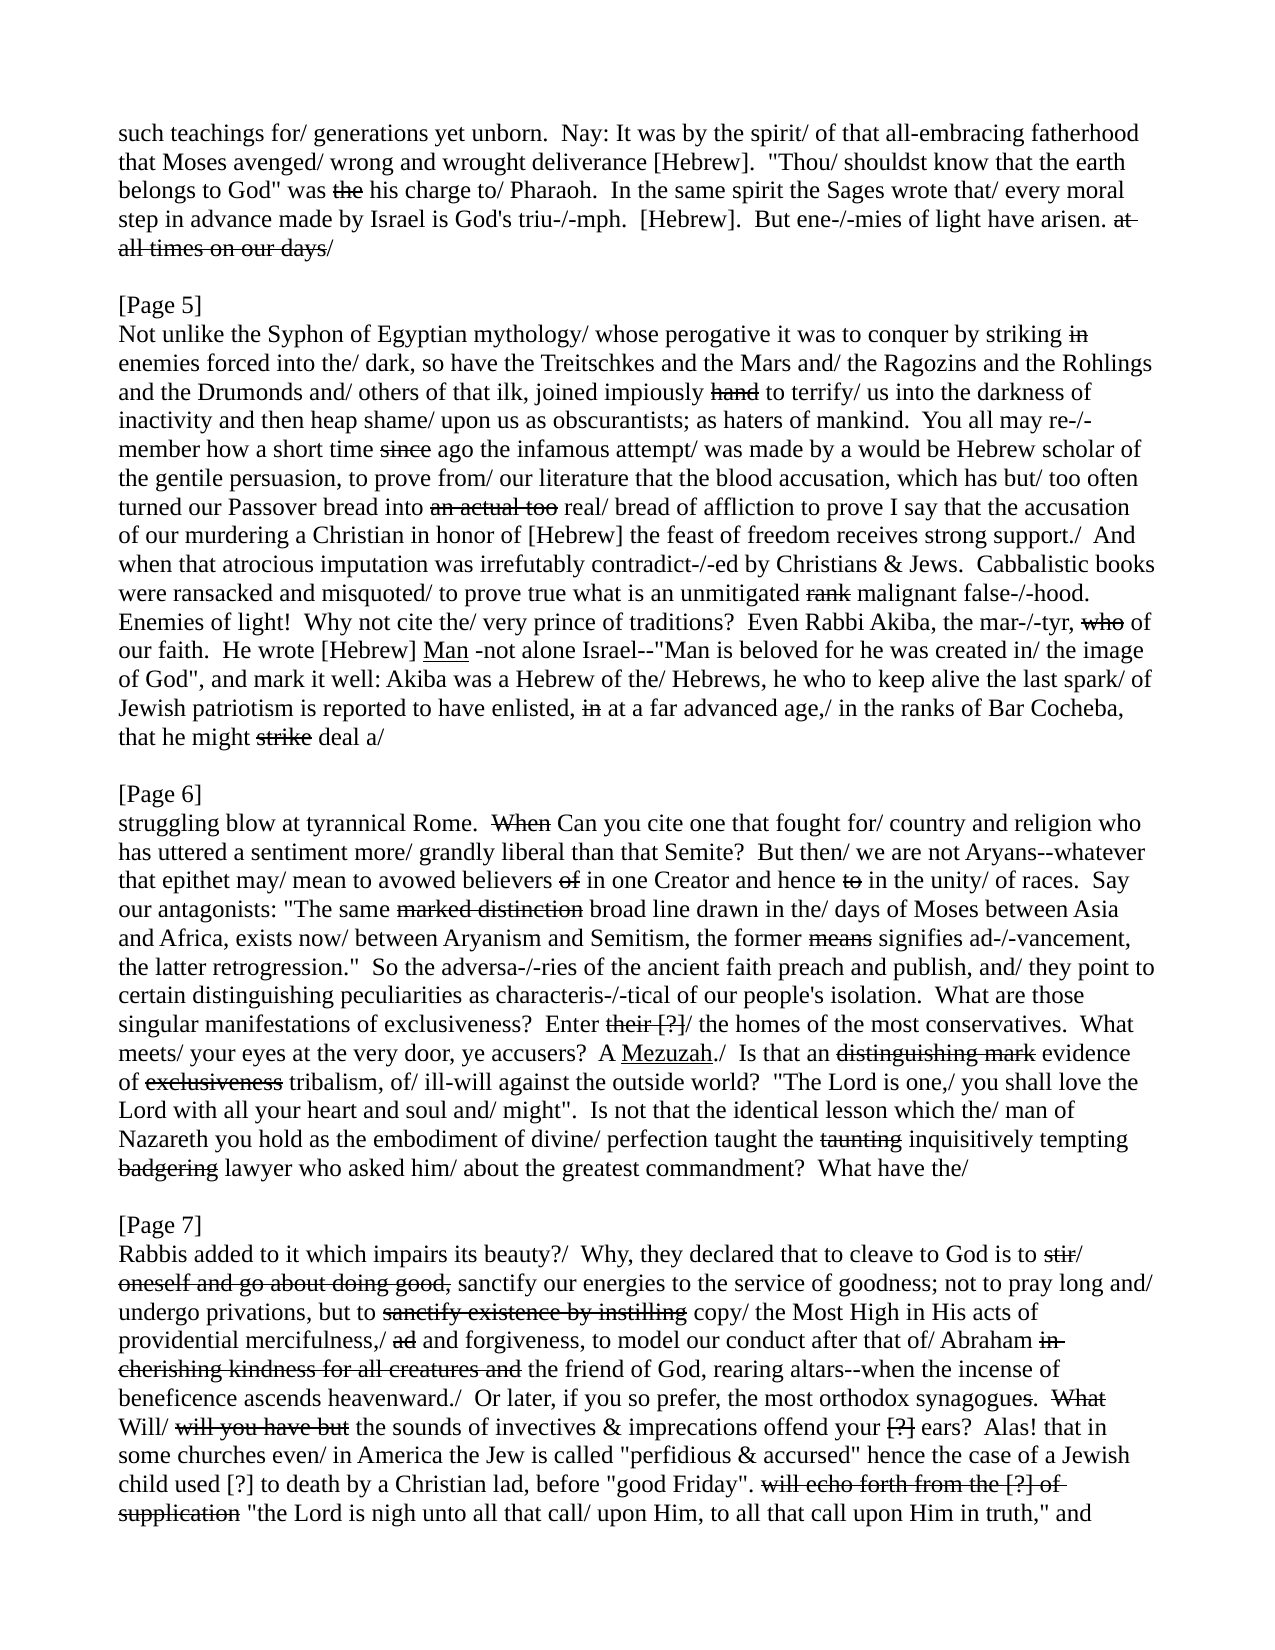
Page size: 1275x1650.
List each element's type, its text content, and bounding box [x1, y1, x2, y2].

text struggling blow at tyrannical Rome. When Can you cite one that fought for/ country and religion who has uttered a sentiment more/ grandly liberal than that Semite? But then/ we are not Aryans--whatever that epithet may/ mean to avowed believers of in one Creator and hence to in the unity/ of races. Say our antagonists: "The same marked distinction broad line drawn in the/ days of Moses between Asia and Africa, exists now/ between Aryanism and Semitism, the former means signifies ad-/-vancement, the latter retrogression." So the adversa-/-ries of the ancient faith preach and publish, and/ they point to certain distinguishing peculiarities as characteris-/-tical of our people's isolation. What are those singular manifestations of exclusiveness? Enter their [?]/ the homes of the most conservatives. What meets/ your eyes at the very door, ye accusers? A Mezuzah./ Is that an distinguishing mark evidence of exclusiveness tribalism, of/ ill-will against the outside world? "The Lord is one,/ you shall love the Lord with all your heart and soul and/ might". Is not that the identical lesson which the/ man of Nazareth you hold as the embodiment of divine/ perfection taught the taunting inquisitively tempting badgering lawyer who asked him/ about the greatest commandment? What have the/ [118, 808, 1157, 1182]
text [Page 6] [118, 779, 1157, 808]
text [Page 7] [118, 1211, 1157, 1239]
text [Page 5] [118, 291, 1157, 319]
text Rabbis added to it which impairs its beauty?/ Why, they declared that to cleave to God is to stir/ oneself and go about doing good, sanctify our energies to the service of goodness; not to pray long and/ undergo privations, but to sanctify existence by instilling copy/ the Most High in His acts of providential mercifulness,/ ad and forgiveness, to model our conduct after that of/ Abraham in cherishing kindness for all creatures and the friend of God, rearing altars--when the incense of beneficence ascends heavenward./ Or later, if you so prefer, the most orthodox synagogues. What Will/ will you have but the sounds of invectives & imprecations offend your [?] ears? Alas! that in some churches even/ in America the Jew is called "perfidious & accursed" hence the case of a Jewish child used [?] to death by a Christian lad, before "good Friday". will echo forth from the [?] of supplication "the Lord is nigh unto all that call/ upon Him, to all that call upon Him in truth," and [118, 1239, 1157, 1527]
text Not unlike the Syphon of Egyptian mythology/ whose perogative it was to conquer by striking in enemies forced into the/ dark, so have the Treitschkes and the Mars and/ the Ragozins and the Rohlings and the Drumonds and/ others of that ilk, joined impiously hand to terrify/ us into the darkness of inactivity and then heap shame/ upon us as obscurantists; as haters of mankind. You all may re-/-member how a short time since ago the infamous attempt/ was made by a would be Hebrew scholar of the gentile persuasion, to prove from/ our literature that the blood accusation, which has but/ too often turned our Passover bread into an actual too real/ bread of affliction to prove I say that the accusation of our murdering a Christian in honor of [Hebrew] the feast of freedom receives strong support./ And when that atrocious imputation was irrefutably contradict-/-ed by Christians & Jews. Cabbalistic books were ransacked and misquoted/ to prove true what is an unmitigated rank malignant false-/-hood. Enemies of light! Why not cite the/ very prince of traditions? Even Rabbi Akiba, the mar-/-tyr, who of our faith. He wrote [Hebrew] Man -not alone Israel--"Man is beloved for he was created in/ the image of God", and mark it well: Akiba was a Hebrew of the/ Hebrews, he who to keep alive the last spark/ of Jewish patriotism is reported to have enlisted, in at a far advanced age,/ in the ranks of Bar Cocheba, that he might strike deal a/ [118, 319, 1157, 751]
text such teachings for/ generations yet unborn. Nay: It was by the spirit/ of that all-embracing fatherhood that Moses avenged/ wrong and wrought deliverance [Hebrew]. "Thou/ shouldst know that the earth belongs to God" was the his charge to/ Pharaoh. In the same spirit the Sages wrote that/ every moral step in advance made by Israel is God's triu-/-mph. [Hebrew]. But ene-/-mies of light have arisen. at all times on our days/ [118, 118, 1157, 262]
